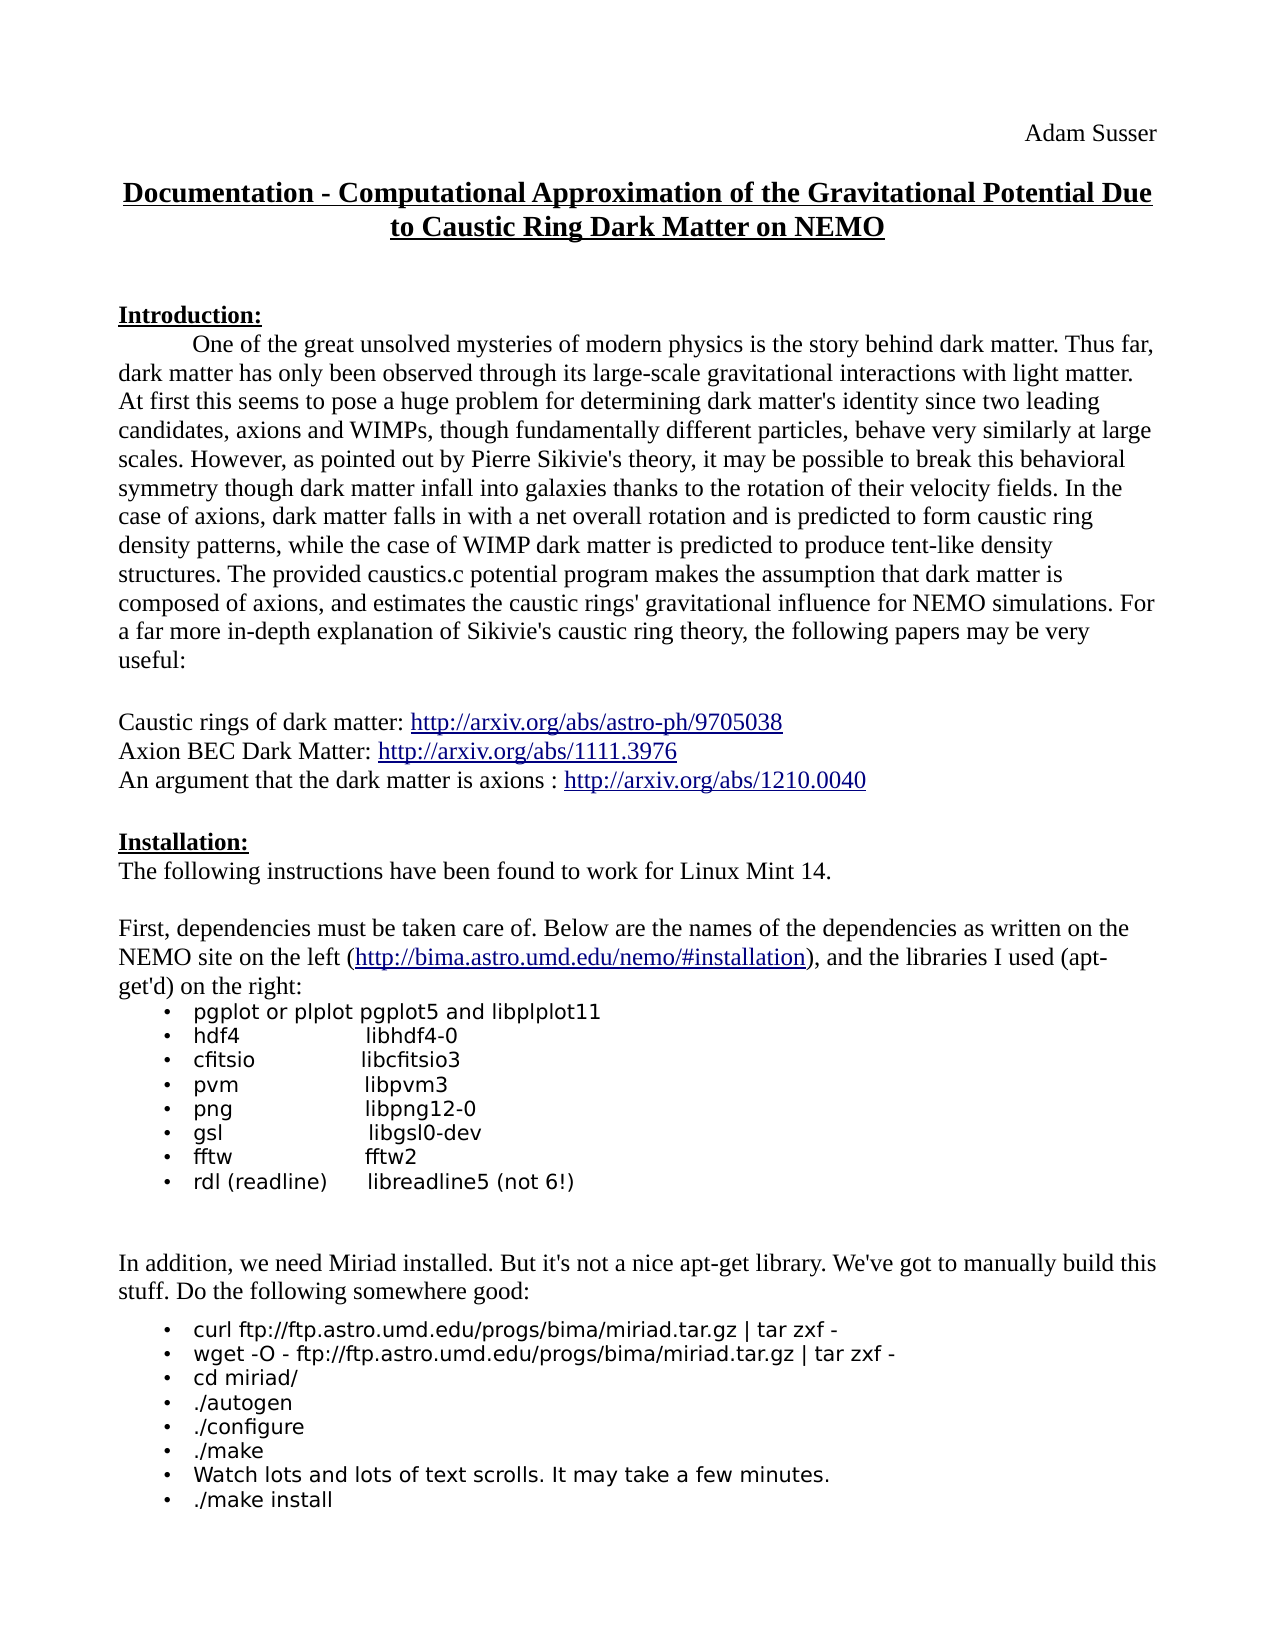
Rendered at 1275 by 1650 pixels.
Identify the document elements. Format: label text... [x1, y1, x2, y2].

list ./autogen [164, 1391, 1157, 1415]
text First, dependencies must be taken care of. Below are the names of the dependencies as written on the NEMO site on the left (http://bima.astro.umd.edu/nemo/#installation), and the libraries I used (apt-get'd) on the right: [118, 913, 1157, 1000]
text In addition, we need Miriad installed. But it's not a nice apt-get library. We've got to manually build this stuff. Do the following somewhere good: [118, 1248, 1157, 1305]
list pgplot or plplot pgplot5 and libplplot11 [164, 1000, 1157, 1024]
text Introduction: [118, 300, 1157, 329]
list ./make [164, 1439, 1157, 1463]
text Axion BEC Dark Matter: http://arxiv.org/abs/1111.3976 [118, 736, 1157, 765]
text One of the great unsolved mysteries of modern physics is the story behind dark matter. Thus far, dark matter has only been observed through its large-scale gravitational interactions with light matter. At first this seems to pose a huge problem for determining dark matter's identity since two leading candidates, axions and WIMPs, though fundamentally different particles, behave very similarly at large scales. However, as pointed out by Pierre Sikivie's theory, it may be possible to break this behavioral symmetry though dark matter infall into galaxies thanks to the rotation of their velocity fields. In the case of axions, dark matter falls in with a net overall rotation and is predicted to form caustic ring density patterns, while the case of WIMP dark matter is predicted to produce tent-like density structures. The provided caustics.c potential program makes the assumption that dark matter is composed of axions, and estimates the caustic rings' gravitational influence for NEMO simulations. For a far more in-depth explanation of Sikivie's caustic ring theory, the following papers may be very useful: [118, 329, 1157, 674]
text The following instructions have been found to work for Linux Mint 14. [118, 856, 1157, 885]
list cfitsio libcfitsio3 [164, 1048, 1157, 1073]
list pvm libpvm3 [164, 1073, 1157, 1097]
text Caustic rings of dark matter: http://arxiv.org/abs/astro-ph/9705038 [118, 707, 1157, 736]
list ./make install [164, 1488, 1157, 1512]
list gsl libgsl0-dev [164, 1121, 1157, 1145]
list fftw fftw2 [164, 1145, 1157, 1170]
text Adam Susser [118, 118, 1157, 147]
text Installation: [118, 827, 1157, 856]
text An argument that the dark matter is axions : http://arxiv.org/abs/1210.0040 [118, 765, 1157, 794]
list ./configure [164, 1415, 1157, 1439]
list hdf4 libhdf4-0 [164, 1024, 1157, 1048]
text Documentation - Computational Approximation of the Gravitational Potential Due to Caustic Ring Dark Matter on NEMO [118, 176, 1157, 243]
list Watch lots and lots of text scrolls. It may take a few minutes. [164, 1463, 1157, 1488]
list wget -O - ftp://ftp.astro.umd.edu/progs/bima/miriad.tar.gz | tar zxf - [164, 1342, 1157, 1366]
list cd miriad/ [164, 1366, 1157, 1391]
list rdl (readline) libreadline5 (not 6!) [164, 1170, 1157, 1194]
list png libpng12-0 [164, 1097, 1157, 1121]
list curl ftp://ftp.astro.umd.edu/progs/bima/miriad.tar.gz | tar zxf - [164, 1318, 1157, 1342]
